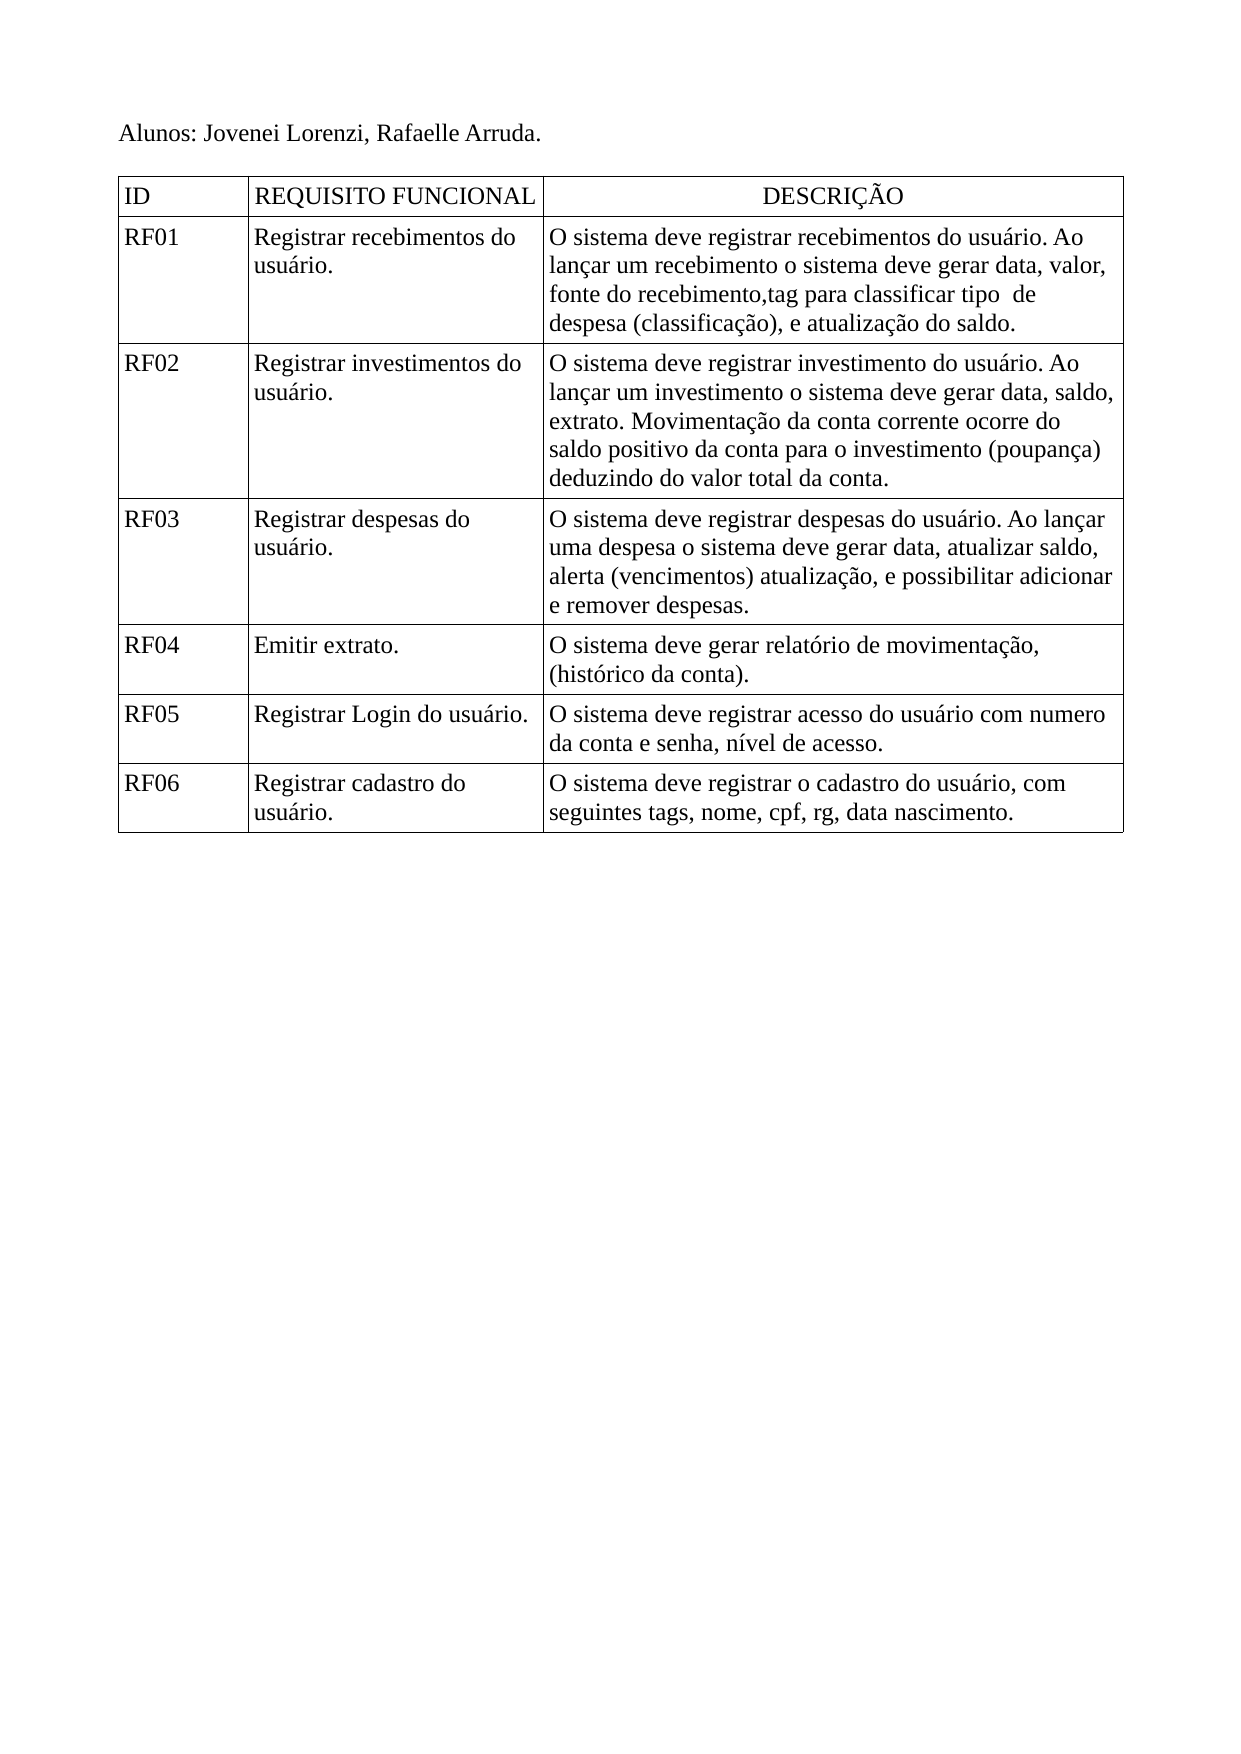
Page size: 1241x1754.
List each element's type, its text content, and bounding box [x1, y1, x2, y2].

table_cell RF04 [119, 625, 248, 693]
table_cell O sistema deve registrar o cadastro do usuário, com seguintes tags, nome, cpf, rg, data nascimento. [544, 764, 1123, 832]
table_cell O sistema deve gerar relatório de movimentação, (histórico da conta). [544, 625, 1123, 693]
table_cell RF05 [119, 695, 248, 762]
table_cell Registrar cadastro do usuário. [249, 764, 543, 832]
table_cell Emitir extrato. [249, 625, 543, 693]
table_header ID [119, 177, 248, 216]
table_cell Registrar recebimentos do usuário. [249, 217, 543, 342]
table_cell RF03 [119, 499, 248, 624]
table_cell O sistema deve registrar recebimentos do usuário. Ao lançar um recebimento o sistema deve gerar data, valor, fonte do recebimento,tag para classificar tipo de despesa (classificação), e atualização do saldo. [544, 217, 1123, 342]
table_cell RF01 [119, 217, 248, 342]
table_cell RF02 [119, 344, 248, 498]
table_cell O sistema deve registrar despesas do usuário. Ao lançar uma despesa o sistema deve gerar data, atualizar saldo, alerta (vencimentos) atualização, e possibilitar adicionar e remover despesas. [544, 499, 1123, 624]
text Alunos: Jovenei Lorenzi, Rafaelle Arruda. [118, 118, 1122, 147]
table_cell O sistema deve registrar investimento do usuário. Ao lançar um investimento o sistema deve gerar data, saldo, extrato. Movimentação da conta corrente ocorre do saldo positivo da conta para o investimento (poupança) deduzindo do valor total da conta. [544, 344, 1123, 498]
table_cell Registrar investimentos do usuário. [249, 344, 543, 498]
table_cell Registrar Login do usuário. [249, 695, 543, 762]
table_cell Registrar despesas do usuário. [249, 499, 543, 624]
table_cell O sistema deve registrar acesso do usuário com numero da conta e senha, nível de acesso. [544, 695, 1123, 762]
table_header DESCRIÇÃO [544, 177, 1123, 216]
table_cell RF06 [119, 764, 248, 832]
table_header REQUISITO FUNCIONAL [249, 177, 543, 216]
